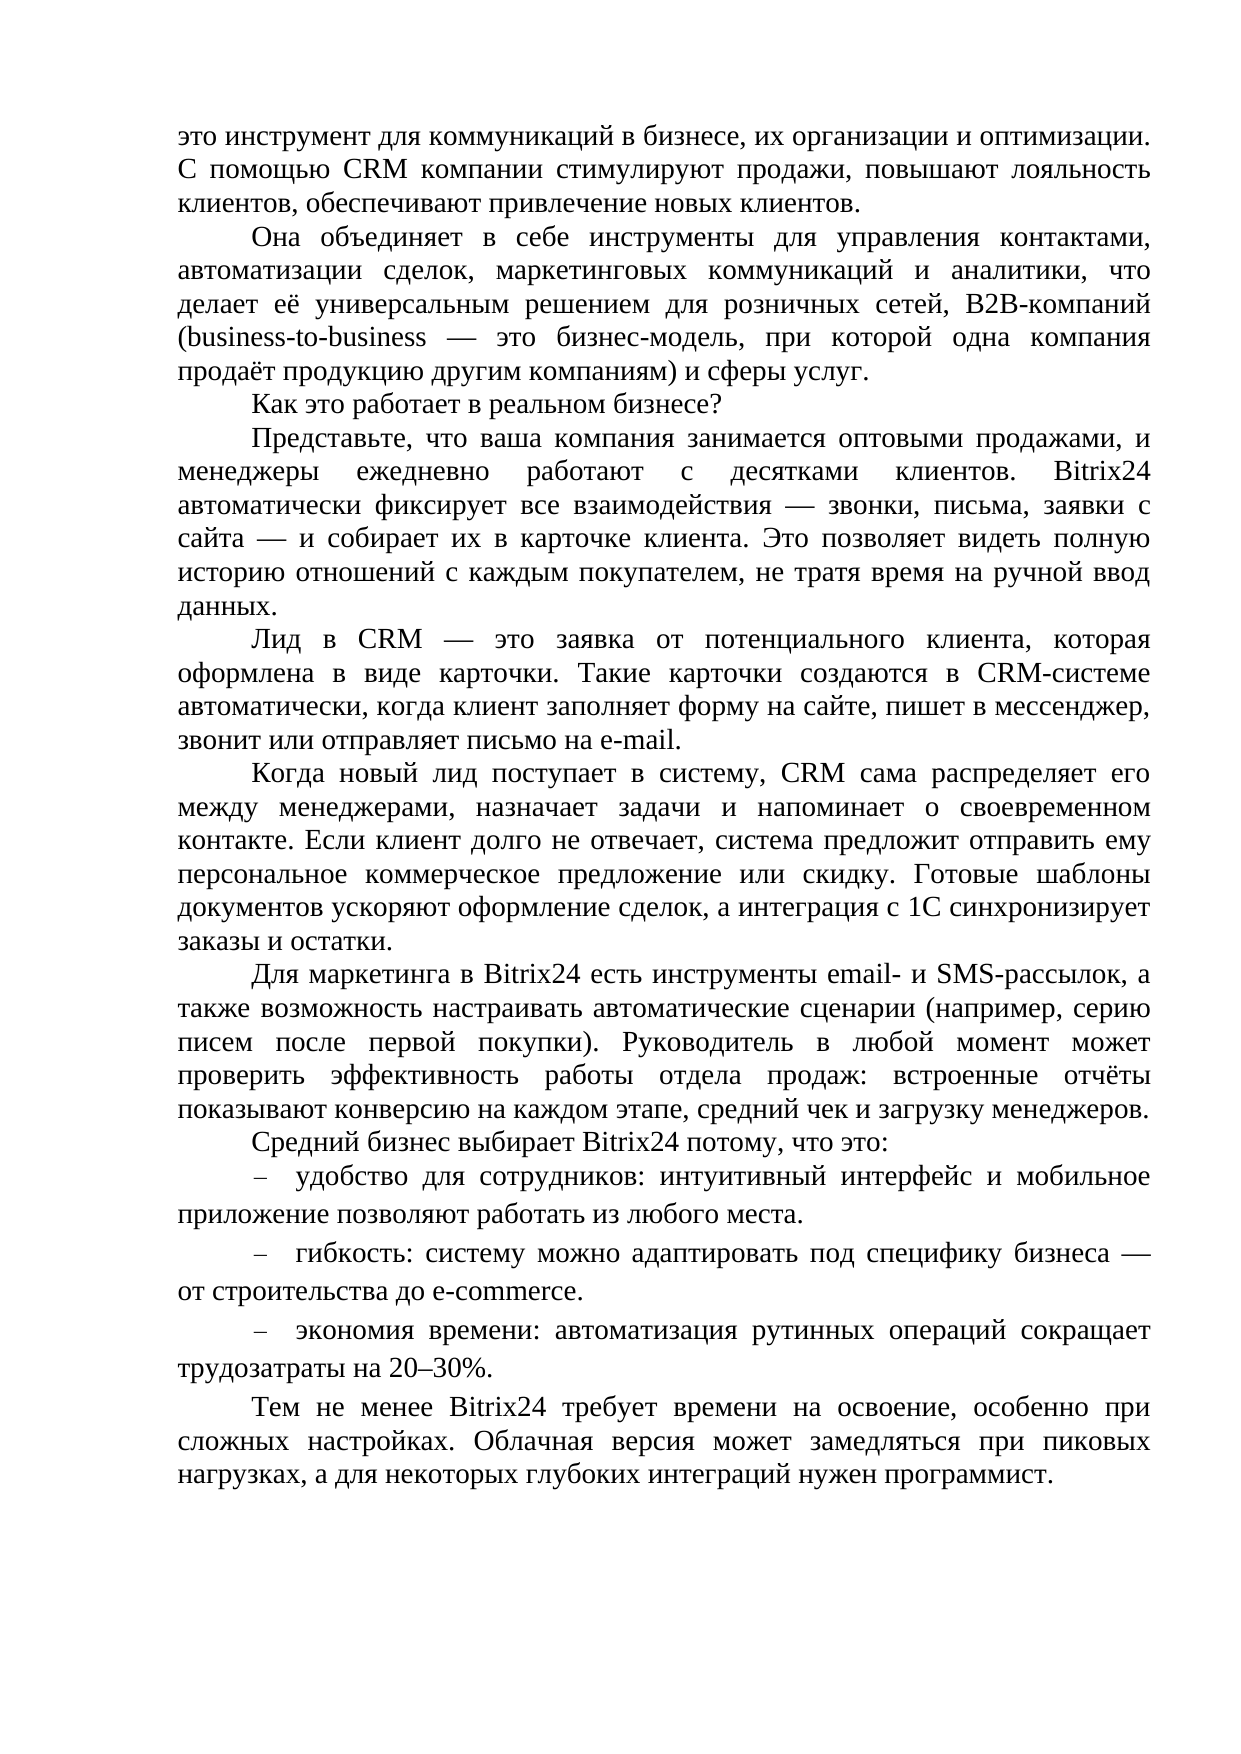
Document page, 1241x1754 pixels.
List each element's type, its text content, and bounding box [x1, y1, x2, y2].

text Представьте, что ваша компания занимается оптовыми продажами, и менеджеры ежедневно работают с десятками клиентов. Bitrix24 автоматически фиксирует все взаимодействия — звонки, письма, заявки с сайта — и собирает их в карточке клиента. Это позволяет видеть полную историю отношений с каждым покупателем, не тратя время на ручной ввод данных. [177, 420, 1152, 621]
list удобство для сотрудников: интуитивный интерфейс и мобильное приложение позволяют работать из любого места. [177, 1158, 1152, 1230]
text Тем не менее Bitrix24 требует времени на освоение, особенно при сложных настройках. Облачная версия может замедляться при пиковых нагрузках, а для некоторых глубоких интеграций нужен программист. [177, 1389, 1152, 1490]
text Для маркетинга в Bitrix24 есть инструменты email- и SMS-рассылок, а также возможность настраивать автоматические сценарии (например, серию писем после первой покупки). Руководитель в любой момент может проверить эффективность работы отдела продаж: встроенные отчёты показывают конверсию на каждом этапе, средний чек и загрузку менеджеров. [177, 957, 1152, 1124]
text Средний бизнес выбирает Bitrix24 потому, что это: [177, 1124, 1152, 1158]
text это инструмент для коммуникаций в бизнесе, их организации и оптимизации. С помощью CRM компании стимулируют продажи, повышают лояльность клиентов, обеспечивают привлечение новых клиентов. [177, 118, 1152, 219]
text Она объединяет в себе инструменты для управления контактами, автоматизации сделок, маркетинговых коммуникаций и аналитики, что делает её универсальным решением для розничных сетей, B2B-компаний (business-to-business — это бизнес-модель, при которой одна компания продаёт продукцию другим компаниям) и сферы услуг. [177, 219, 1152, 386]
list экономия времени: автоматизация рутинных операций сокращает трудозатраты на 20–30%. [177, 1312, 1152, 1384]
text Как это работает в реальном бизнесе? [177, 386, 1152, 420]
text Лид в CRM — это заявка от потенциального клиента, которая оформлена в виде карточки. Такие карточки создаются в CRM-системе автоматически, когда клиент заполняет форму на сайте, пишет в мессенджер, звонит или отправляет письмо на e-mail. [177, 621, 1152, 755]
text Когда новый лид поступает в систему, CRM сама распределяет его между менеджерами, назначает задачи и напоминает о своевременном контакте. Если клиент долго не отвечает, система предложит отправить ему персональное коммерческое предложение или скидку. Готовые шаблоны документов ускоряют оформление сделок, а интеграция с 1С синхронизирует заказы и остатки. [177, 755, 1152, 957]
list гибкость: систему можно адаптировать под специфику бизнеса — от строительства до e-commerce. [177, 1235, 1152, 1307]
